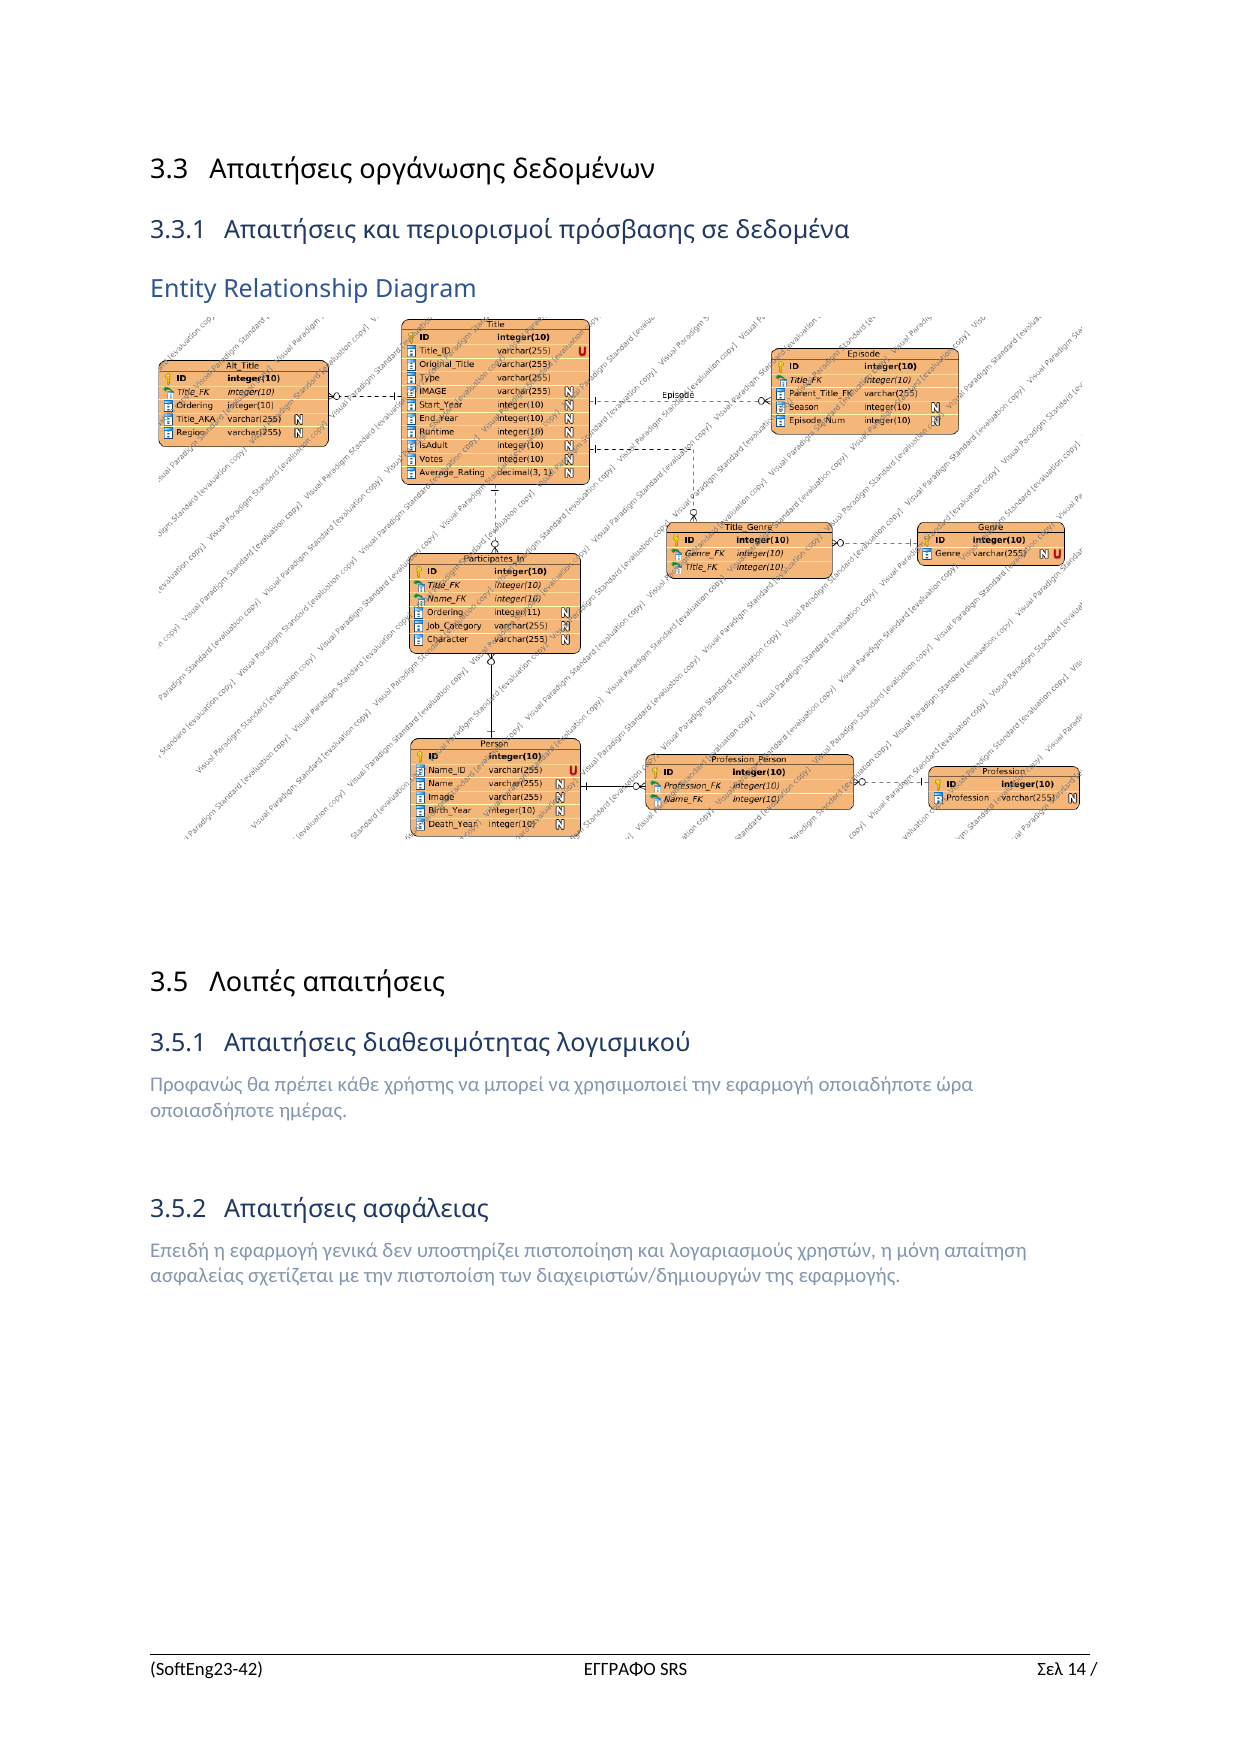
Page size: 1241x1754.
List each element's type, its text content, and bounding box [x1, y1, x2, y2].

text Επειδή η εφαρμογή γενικά δεν υποστηρίζει πιστοποίηση και λογαριασμούς χρηστών, η μόνη απαίτηση ασφαλείας σχετίζεται με την πιστοποίση των διαχειριστών/δημιουργών της εφαρμογής. [150, 1237, 1090, 1288]
subtitle 3.3 Απαιτήσεις οργάνωσης δεδομένων [150, 150, 1090, 187]
subtitle 3.5.1 Απαιτήσεις διαθεσιμότητας λογισμικού [150, 1025, 1090, 1059]
subtitle Entity Relationship Diagram [150, 271, 1090, 305]
text Προφανώς θα πρέπει κάθε χρήστης να μπορεί να χρησιμοποιεί την εφαρμογή οποιαδήποτε ώρα οποιασδήποτε ημέρας. [150, 1071, 1090, 1122]
subtitle 3.3.1 Απαιτήσεις και περιορισμοί πρόσβασης σε δεδομένα [150, 212, 1090, 246]
subtitle 3.5.2 Απαιτήσεις ασφάλειας [150, 1190, 1090, 1224]
subtitle 3.5 Λοιπές απαιτήσεις [150, 963, 1090, 1000]
picture [158, 317, 1082, 840]
